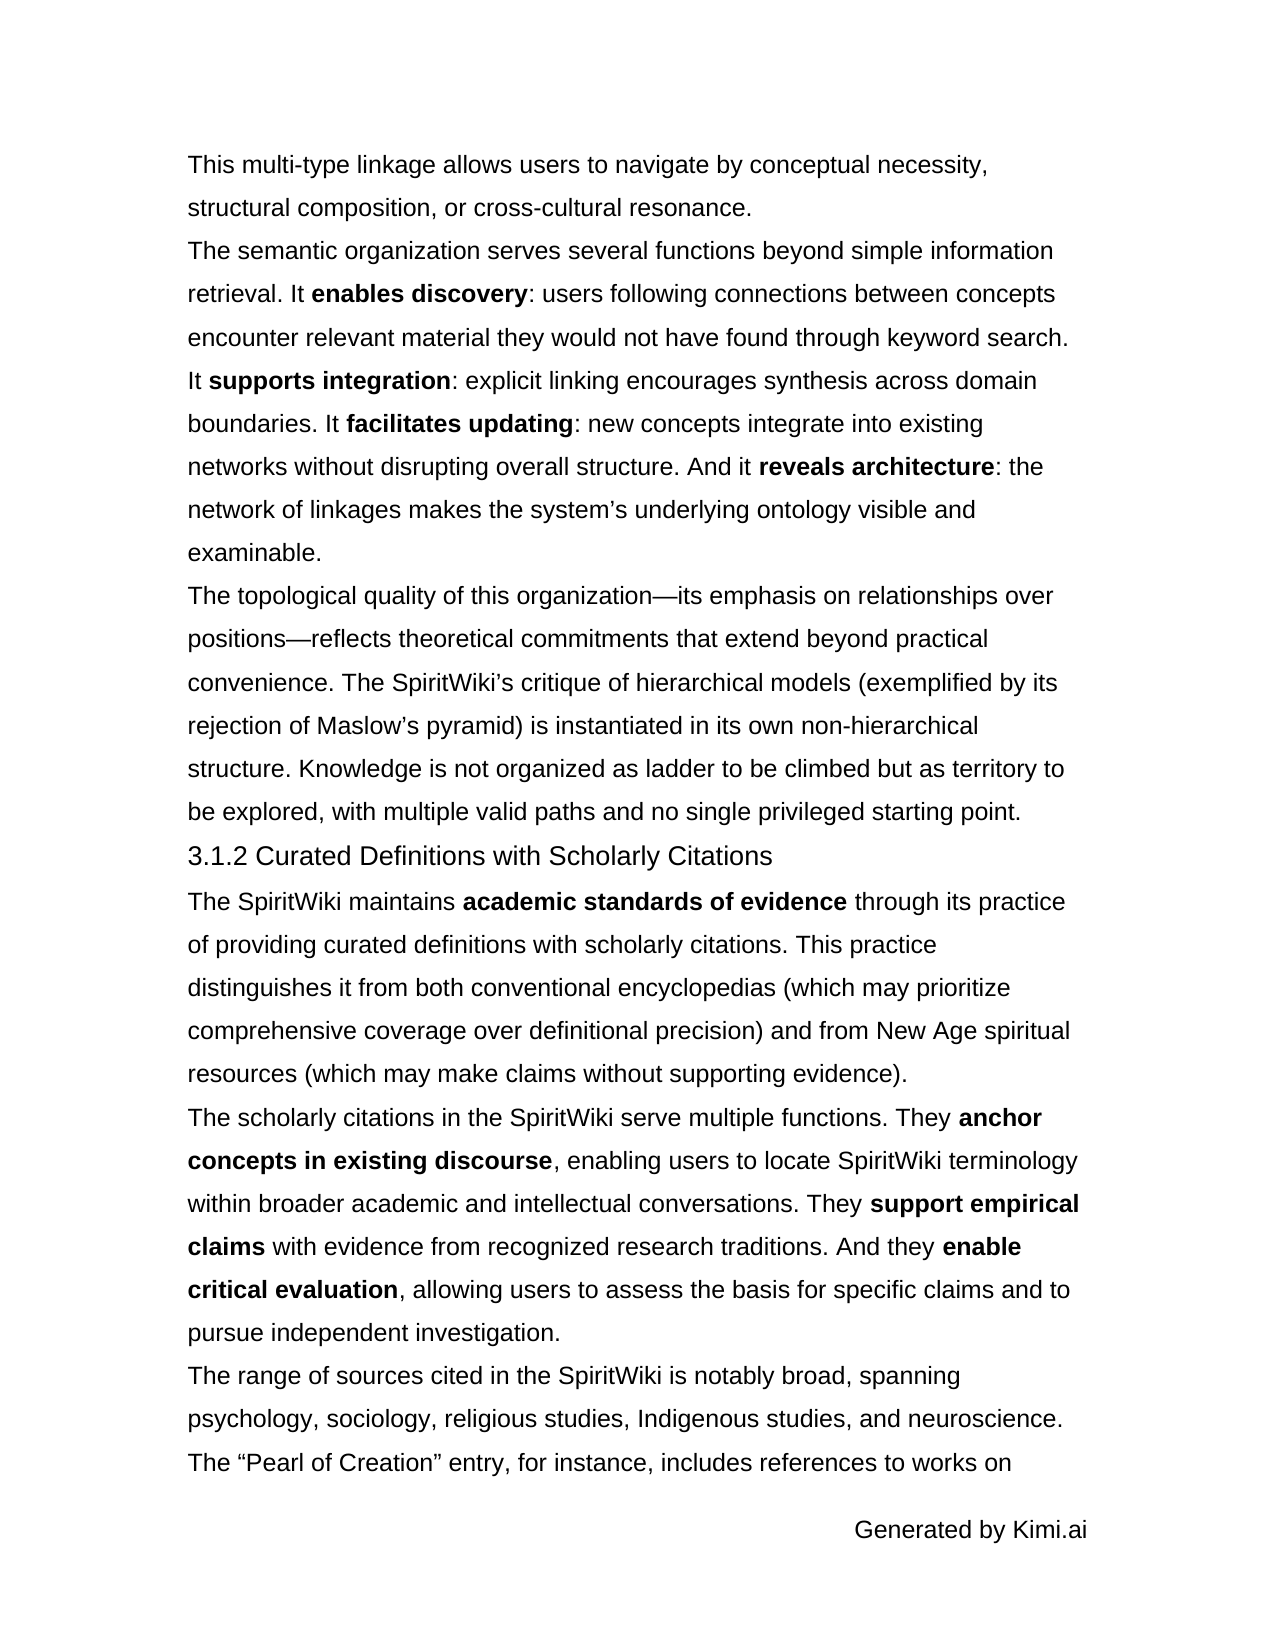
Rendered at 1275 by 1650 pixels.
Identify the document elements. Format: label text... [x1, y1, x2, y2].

subtitle 3.1.2 Curated Definitions with Scholarly Citations [187, 840, 1087, 871]
text The SpiritWiki maintains academic standards of evidence through its practice of providing curated definitions with scholarly citations. This practice distinguishes it from both conventional encyclopedias (which may prioritize comprehensive coverage over definitional precision) and from New Age spiritual resources (which may make claims without supporting evidence). [187, 887, 1087, 1088]
text This multi-type linkage allows users to navigate by conceptual necessity, structural composition, or cross-cultural resonance. [187, 150, 1087, 222]
text The topological quality of this organization—its emphasis on relationships over positions—reflects theoretical commitments that extend beyond practical convenience. The SpiritWiki’s critique of hierarchical models (exemplified by its rejection of Maslow’s pyramid) is instantiated in its own non-hierarchical structure. Knowledge is not organized as ladder to be climbed but as territory to be explored, with multiple valid paths and no single privileged starting point. [187, 581, 1087, 826]
text The semantic organization serves several functions beyond simple information retrieval. It enables discovery: users following connections between concepts encounter relevant material they would not have found through keyword search. It supports integration: explicit linking encourages synthesis across domain boundaries. It facilitates updating: new concepts integrate into existing networks without disrupting overall structure. And it reveals architecture: the network of linkages makes the system’s underlying ontology visible and examinable. [187, 236, 1087, 567]
text The range of sources cited in the SpiritWiki is notably broad, spanning psychology, sociology, religious studies, Indigenous studies, and neuroscience. The “Pearl of Creation” entry, for instance, includes references to works on [187, 1361, 1087, 1476]
text The scholarly citations in the SpiritWiki serve multiple functions. They anchor concepts in existing discourse, enabling users to locate SpiritWiki terminology within broader academic and intellectual conversations. They support empirical claims with evidence from recognized research traditions. And they enable critical evaluation, allowing users to assess the basis for specific claims and to pursue independent investigation. [187, 1102, 1087, 1347]
